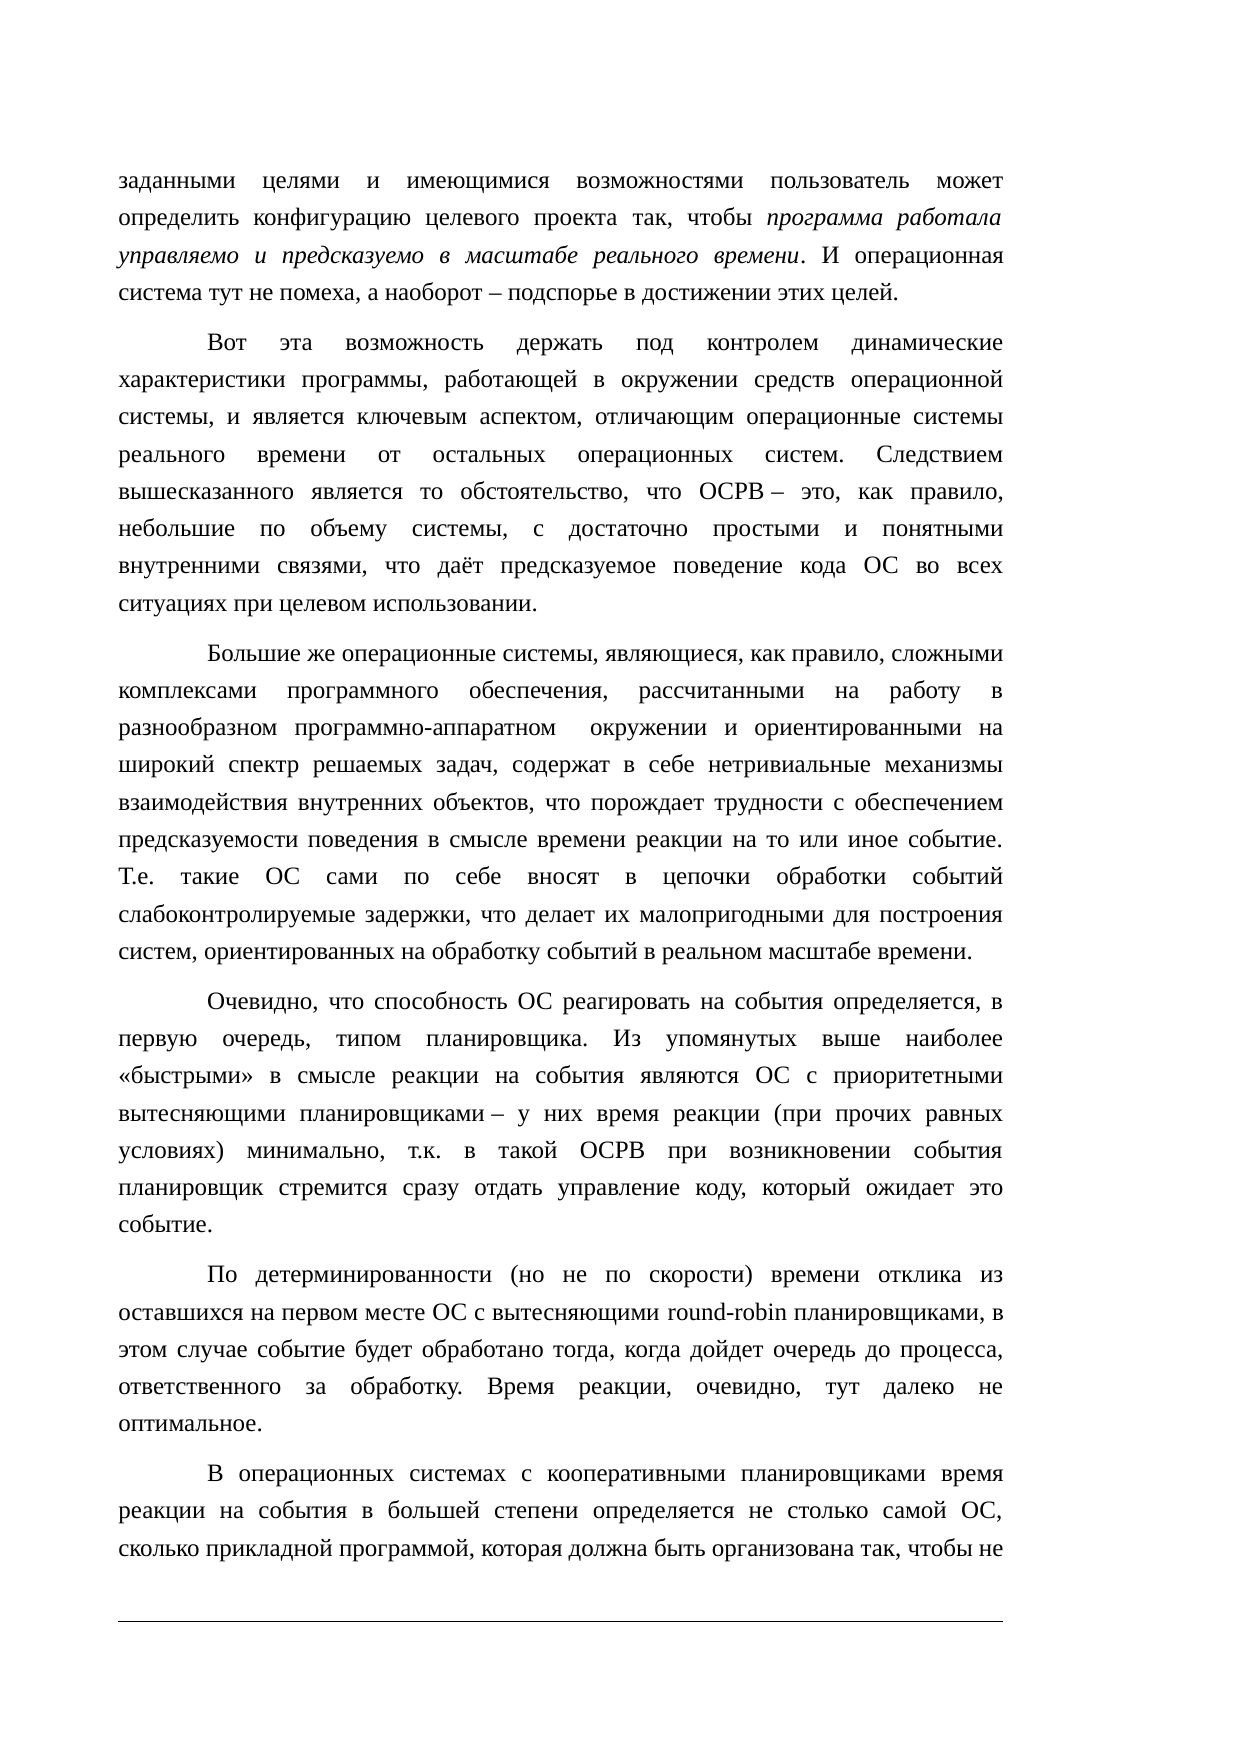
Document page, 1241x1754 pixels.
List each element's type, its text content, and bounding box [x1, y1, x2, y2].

text Очевидно, что способность ОС реагировать на события определяется, в первую очередь, типом планировщика. Из упомянутых выше наиболее «быстрыми» в смысле реакции на события являются ОС с приоритетными вытесняющими планировщиками – у них время реакции (при прочих равных условиях) минимально, т.к. в такой ОСРВ при возникновении события планировщик стремится сразу отдать управление коду, который ожидает это событие. [118, 986, 1004, 1238]
text В операционных системах с кооперативными планировщиками время реакции на события в большей степени определяется не столько самой ОС, сколько прикладной программой, которая должна быть организована так, чтобы не [118, 1458, 1004, 1562]
text Вот эта возможность держать под контролем динамические характеристики программы, работающей в окружении средств операционной системы, и является ключевым аспектом, отличающим операционные системы реального времени от остальных операционных систем. Следствием вышесказанного является то обстоятельство, что ОСРВ – это, как правило, небольшие по объему системы, с достаточно простыми и понятными внутренними связями, что даёт предсказуемое поведение кода ОС во всех ситуациях при целевом использовании. [118, 327, 1004, 617]
text По детерминированности (но не по скорости) времени отклика из оставшихся на первом месте ОС с вытесняющими round-robin планировщиками, в этом случае событие будет обработано тогда, когда дойдет очередь до процесса, ответственного за обработку. Время реакции, очевидно, тут далеко не оптимальное. [118, 1259, 1004, 1437]
text заданными целями и имеющимися возможностями пользователь может определить конфигурацию целевого проекта так, чтобы программа работала управляемо и предсказуемо в масштабе реального времени. И операционная система тут не помеха, а наоборот – подспорье в достижении этих целей. [118, 165, 1004, 306]
text Большие же операционные системы, являющиеся, как правило, сложными комплексами программного обеспечения, рассчитанными на работу в разнообразном программно-аппаратном окружении и ориентированными на широкий спектр решаемых задач, содержат в себе нетривиальные механизмы взаимодействия внутренних объектов, что порождает трудности с обеспечением предсказуемости поведения в смысле времени реакции на то или иное событие. Т.е. такие ОС сами по себе вносят в цепочки обработки событий слабоконтролируемые задержки, что делает их малопригодными для построения систем, ориентированных на обработку событий в реальном масштабе времени. [118, 638, 1004, 965]
